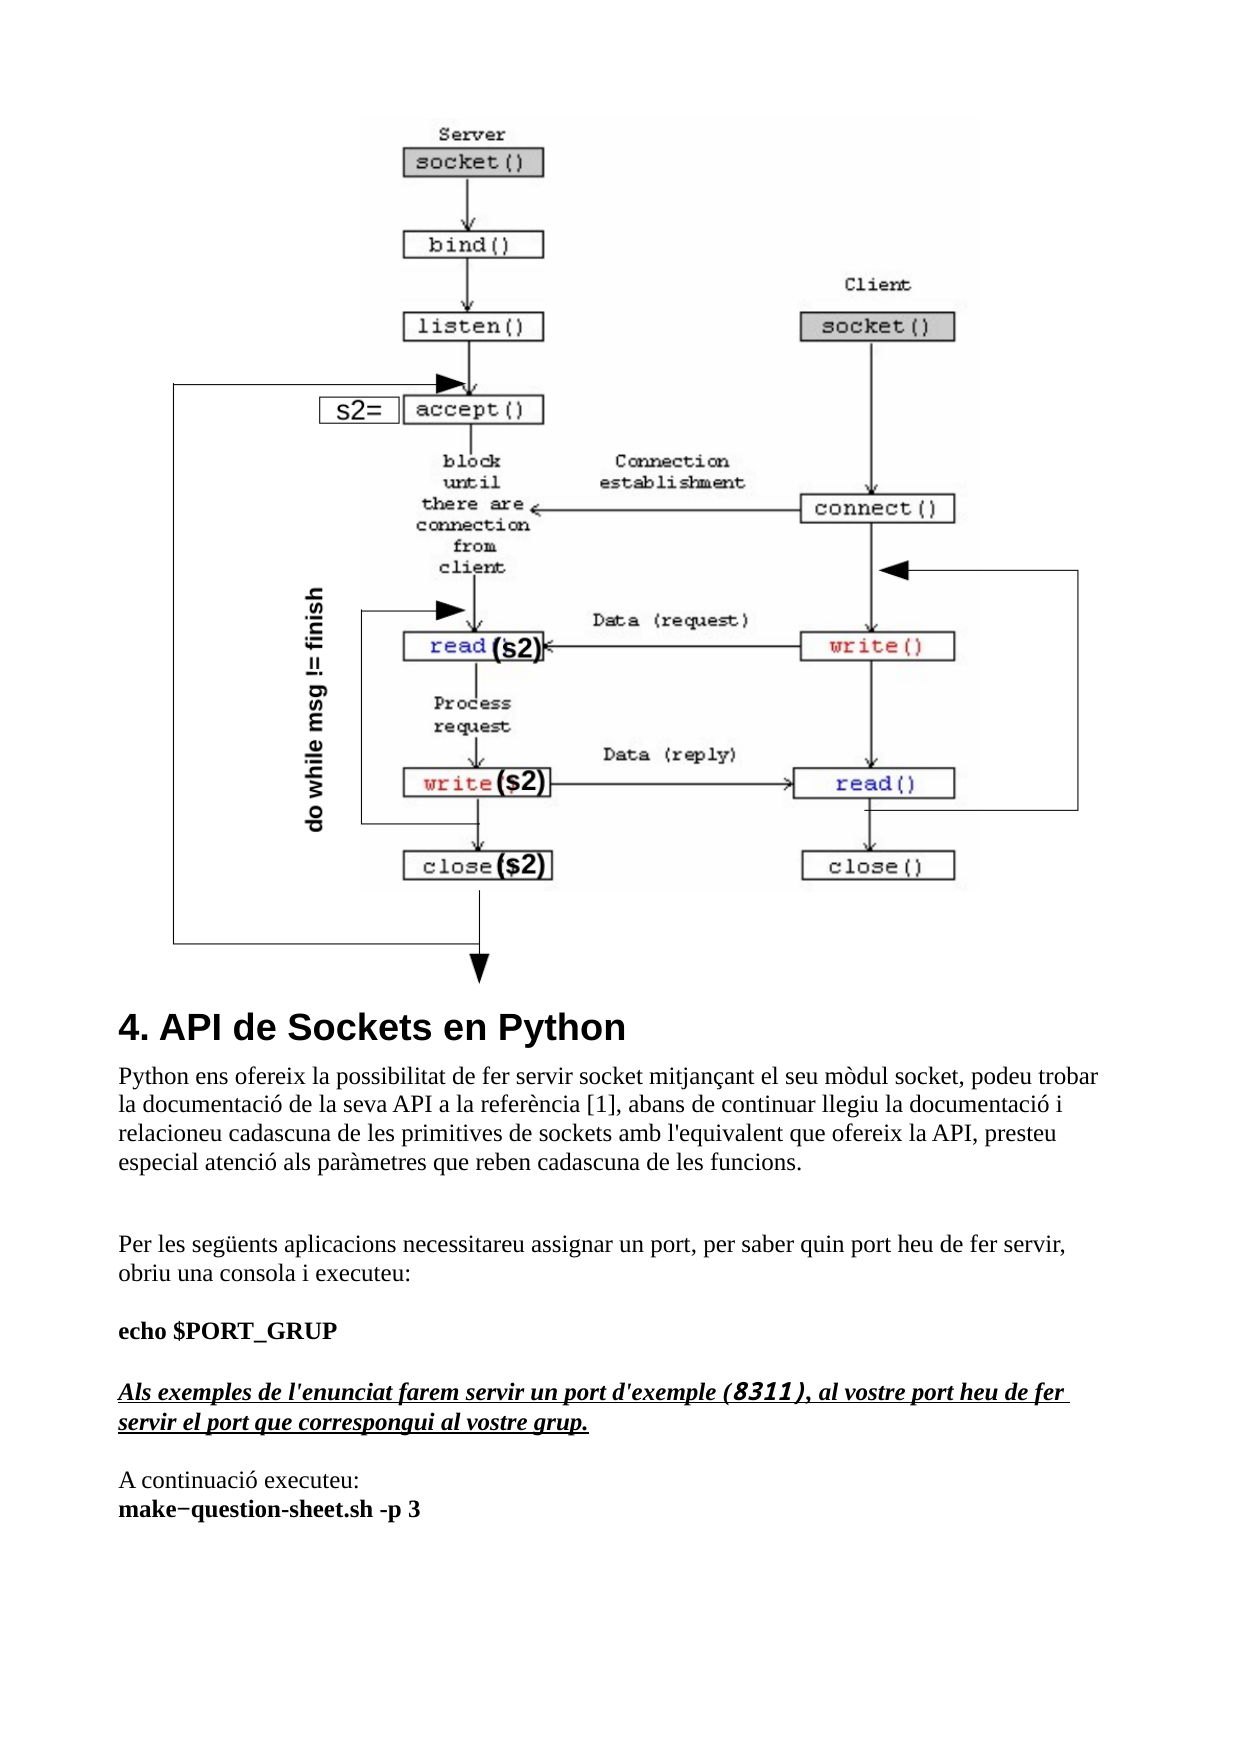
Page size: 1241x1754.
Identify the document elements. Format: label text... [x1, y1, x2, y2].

text echo $PORT_GRUP [118, 1316, 1122, 1344]
text Python ens ofereix la possibilitat de fer servir socket mitjançant el seu mòdul socket, podeu trobar la documentació de la seva API a la referència [1], abans de continuar llegiu la documentació i relacioneu cadascuna de les primitives de sockets amb l'equivalent que ofereix la API, presteu especial atenció als paràmetres que reben cadascuna de les funcions. [118, 1061, 1122, 1176]
text make−question-sheet.sh -p 3 [118, 1494, 1122, 1522]
subtitle 4. API de Sockets en Python [118, 118, 1122, 1048]
text Als exemples de l'enunciat farem servir un port d'exemple (8311), al vostre port heu de fer servir el port que correspongui al vostre grup. [118, 1373, 1122, 1436]
text A continuació executeu: [118, 1465, 1122, 1494]
picture [150, 118, 1090, 1005]
text Per les següents aplicacions necessitareu assignar un port, per saber quin port heu de fer servir, obriu una consola i executeu: [118, 1229, 1122, 1287]
